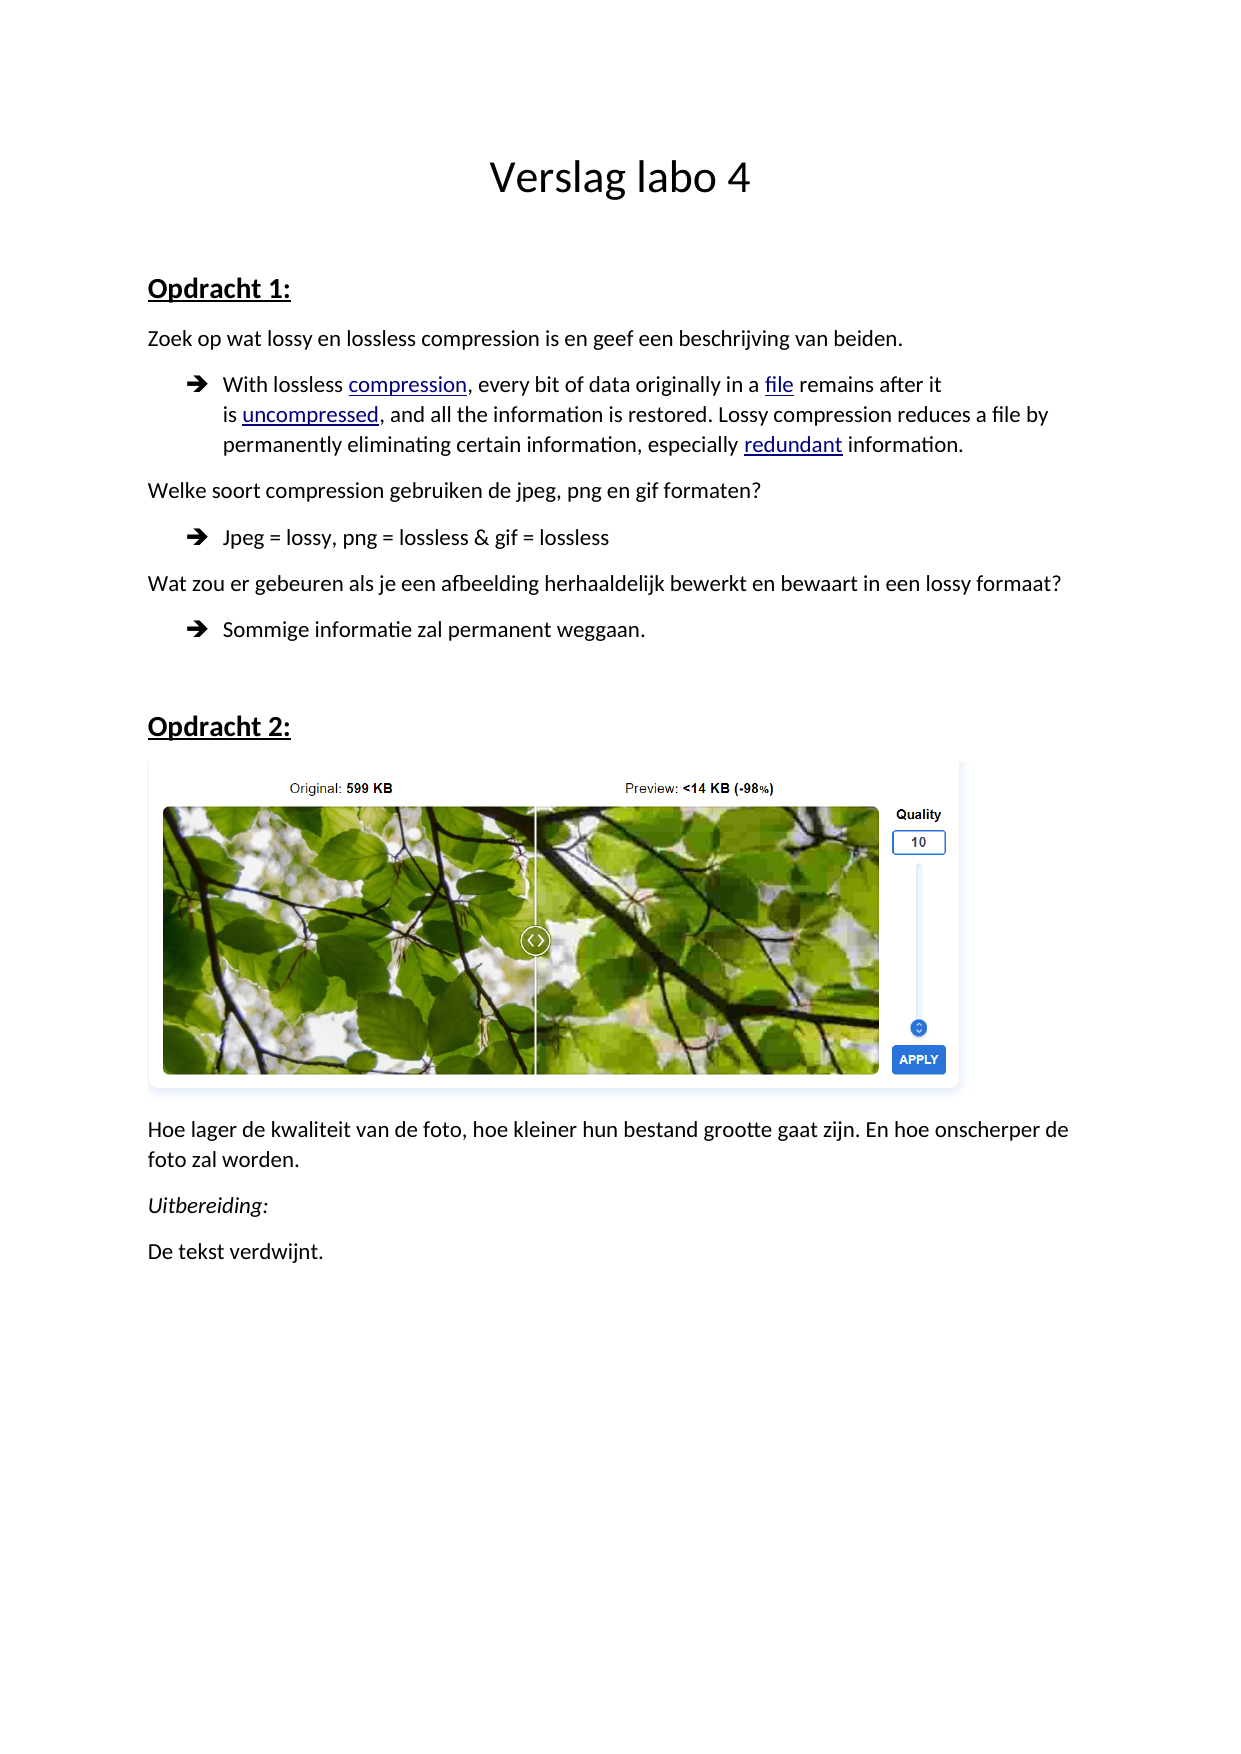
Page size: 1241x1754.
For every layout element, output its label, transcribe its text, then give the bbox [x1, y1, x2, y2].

text Uitbereiding: [148, 1191, 1093, 1219]
list With lossless compression, every bit of data originally in a file remains after it is uncompressed, and all the information is restored. Lossy compression reduces a file by permanently eliminating certain information, especially redundant information. [185, 371, 1093, 458]
text Hoe lager de kwaliteit van de foto, hoe kleiner hun bestand grootte gaat zijn. En hoe onscherper de foto zal worden. [148, 1115, 1093, 1173]
list Sommige informatie zal permanent weggaan. [185, 615, 1093, 643]
text Welke soort compression gebruiken de jpeg, png en gif formaten? [148, 476, 1093, 504]
list Jpeg = lossy, png = lossless & gif = lossless [185, 523, 1093, 551]
text Opdracht 2: [148, 708, 1093, 744]
text Opdracht 1: [148, 270, 1093, 306]
text Zoek op wat lossy en lossless compression is en geef een beschrijving van beiden. [148, 324, 1093, 352]
text De tekst verdwijnt. [148, 1237, 1093, 1265]
text Wat zou er gebeuren als je een afbeelding herhaaldelijk bewerkt en bewaart in een lossy formaat? [148, 569, 1093, 597]
text Verslag labo 4 [148, 148, 1093, 203]
